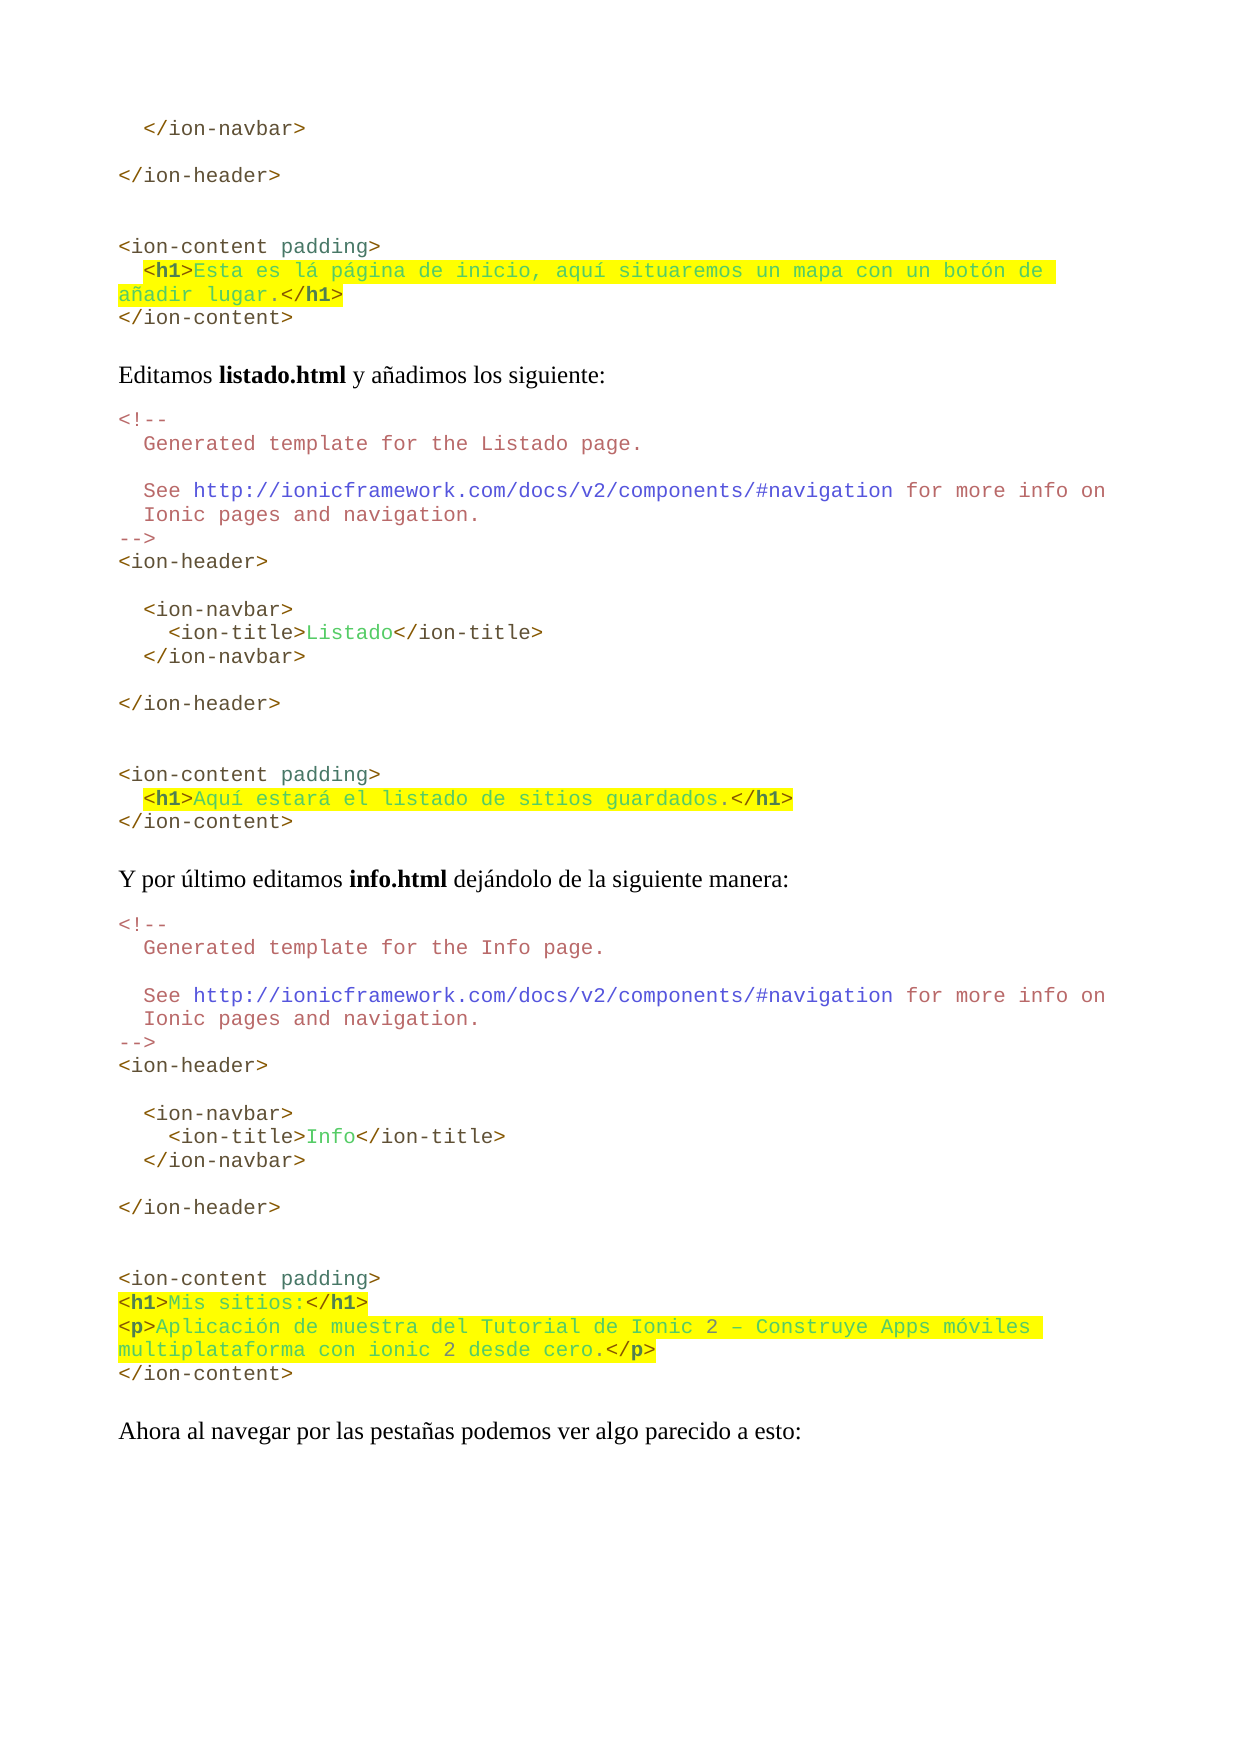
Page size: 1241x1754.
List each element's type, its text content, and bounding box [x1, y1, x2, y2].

text --> [118, 528, 1122, 551]
text </ion-navbar> [118, 118, 1122, 142]
text <ion-navbar> [118, 599, 1122, 622]
text Generated template for the Listado page. [118, 433, 1122, 457]
text Editamos listado.html y añadimos los siguiente: [118, 360, 1122, 389]
text Ionic pages and navigation. [118, 504, 1122, 528]
text </ion-header> [118, 693, 1122, 717]
text See http://ionicframework.com/docs/v2/components/#navigation for more info on [118, 984, 1122, 1008]
text <ion-title>Info</ion-title> [118, 1126, 1122, 1150]
text <ion-title>Listado</ion-title> [118, 622, 1122, 646]
text </ion-header> [118, 165, 1122, 189]
text <p>Aplicación de muestra del Tutorial de Ionic 2 – Construye Apps móviles multiplataforma con ionic 2 desde cero.</p> [118, 1316, 1122, 1363]
text <!-- [118, 409, 1122, 433]
text <h1>Esta es lá página de inicio, aquí situaremos un mapa con un botón de añadir lugar.</h1> [118, 260, 1122, 307]
text Y por último editamos info.html dejándolo de la siguiente manera: [118, 864, 1122, 893]
text <h1>Aquí estará el listado de sitios guardados.</h1> [118, 788, 1122, 811]
text Generated template for the Info page. [118, 937, 1122, 961]
text </ion-content> [118, 1363, 1122, 1387]
text Ionic pages and navigation. [118, 1008, 1122, 1032]
text <ion-content padding> [118, 236, 1122, 260]
text See http://ionicframework.com/docs/v2/components/#navigation for more info on [118, 480, 1122, 504]
text </ion-navbar> [118, 646, 1122, 669]
text <ion-header> [118, 1056, 1122, 1079]
text <ion-header> [118, 551, 1122, 575]
text --> [118, 1032, 1122, 1056]
text <!-- [118, 914, 1122, 937]
text Ahora al navegar por las pestañas podemos ver algo parecido a esto: [118, 1416, 1122, 1445]
text </ion-content> [118, 811, 1122, 835]
text <h1>Mis sitios:</h1> [118, 1292, 1122, 1316]
text </ion-header> [118, 1197, 1122, 1221]
text </ion-content> [118, 307, 1122, 331]
text <ion-navbar> [118, 1103, 1122, 1126]
text <ion-content padding> [118, 1268, 1122, 1292]
text <ion-content padding> [118, 764, 1122, 788]
text </ion-navbar> [118, 1150, 1122, 1174]
